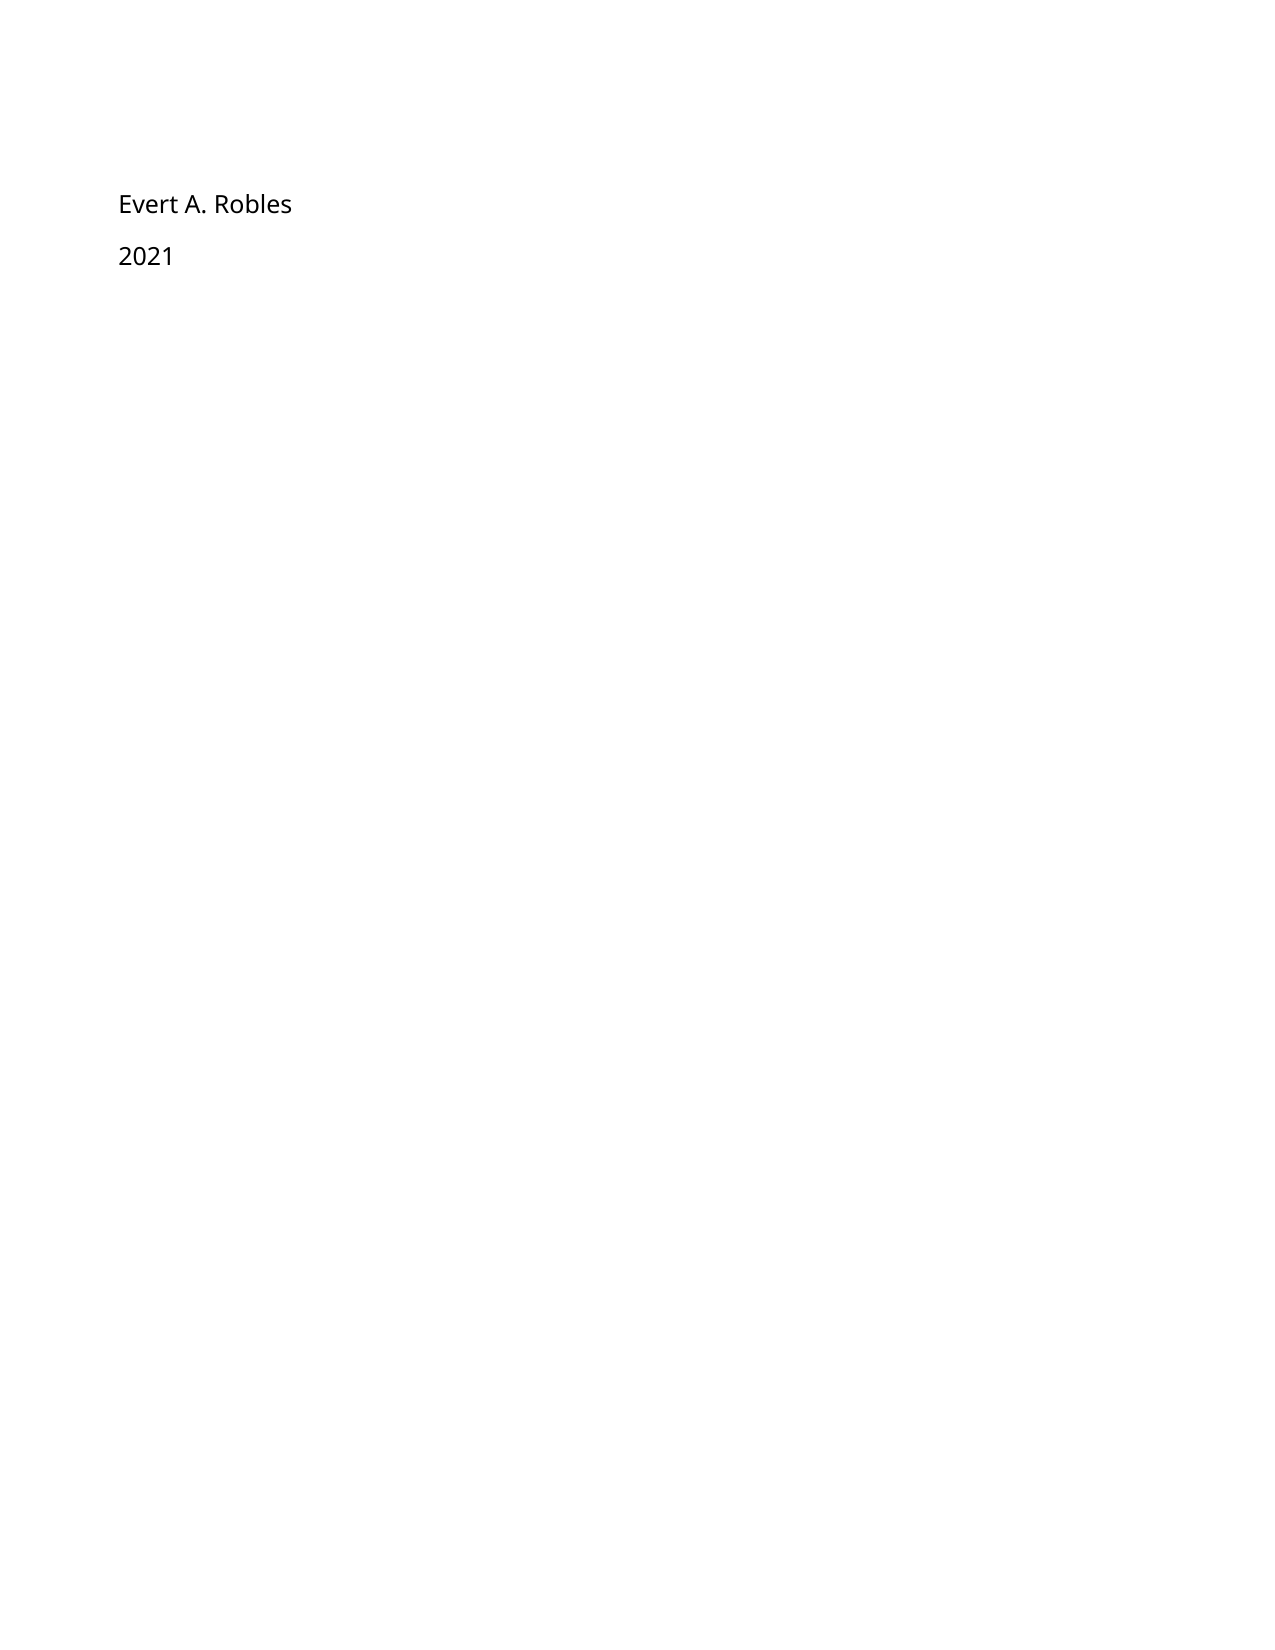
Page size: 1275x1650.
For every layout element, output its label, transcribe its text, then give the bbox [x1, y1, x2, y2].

text 2021 [118, 221, 1157, 273]
text Evert A. Robles [118, 170, 1157, 221]
